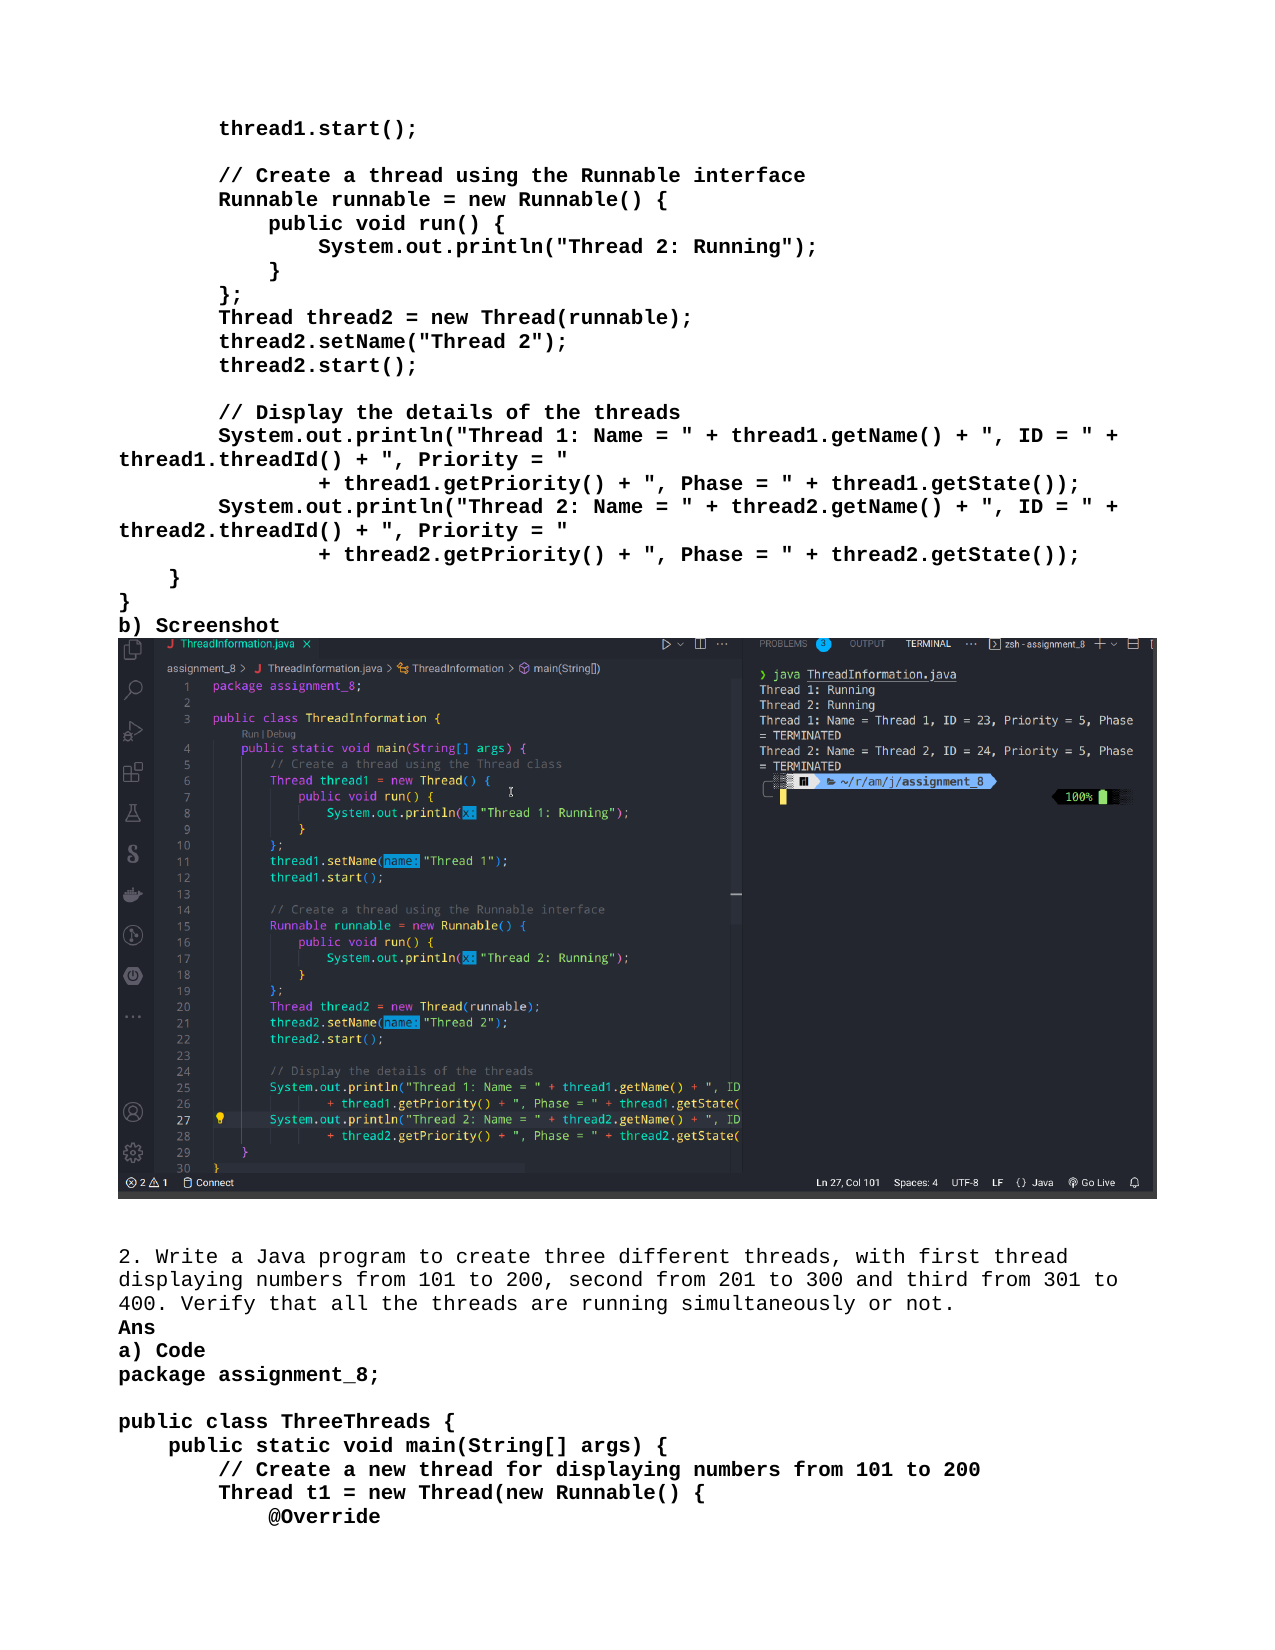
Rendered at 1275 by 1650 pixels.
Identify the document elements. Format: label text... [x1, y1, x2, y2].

text // Create a new thread for displaying numbers from 101 to 200 [118, 1458, 1157, 1482]
text 2. Write a Java program to create three different threads, with first thread displaying numbers from 101 to 200, second from 201 to 300 and third from 301 to 400. Verify that all the threads are running simultaneously or not. [118, 1246, 1157, 1317]
text Runnable runnable = new Runnable() { [118, 189, 1157, 213]
text System.out.println("Thread 2: Running"); [118, 236, 1157, 260]
text public class ThreeThreads { [118, 1411, 1157, 1435]
text }; [118, 284, 1157, 307]
text public static void main(String[] args) { [118, 1435, 1157, 1458]
text Thread t1 = new Thread(new Runnable() { [118, 1482, 1157, 1506]
text b) Screenshot [118, 615, 1157, 638]
text } [118, 260, 1157, 284]
text a) Code [118, 1340, 1157, 1364]
text thread2.setName("Thread 2"); [118, 331, 1157, 354]
text } [118, 591, 1157, 615]
text // Display the details of the threads [118, 402, 1157, 426]
text Ans [118, 1317, 1157, 1340]
text @Override [118, 1506, 1157, 1529]
text + thread1.getPriority() + ", Phase = " + thread1.getState()); [118, 473, 1157, 496]
text thread1.start(); [118, 118, 1157, 142]
text Thread thread2 = new Thread(runnable); [118, 307, 1157, 331]
text public void run() { [118, 213, 1157, 236]
text package assignment_8; [118, 1364, 1157, 1388]
text System.out.println("Thread 2: Name = " + thread2.getName() + ", ID = " + thread2.threadId() + ", Priority = " [118, 496, 1157, 544]
text + thread2.getPriority() + ", Phase = " + thread2.getState()); [118, 544, 1157, 567]
text thread2.start(); [118, 354, 1157, 378]
text // Create a thread using the Runnable interface [118, 165, 1157, 189]
text } [118, 567, 1157, 591]
picture [118, 638, 1157, 1199]
text System.out.println("Thread 1: Name = " + thread1.getName() + ", ID = " + thread1.threadId() + ", Priority = " [118, 426, 1157, 473]
